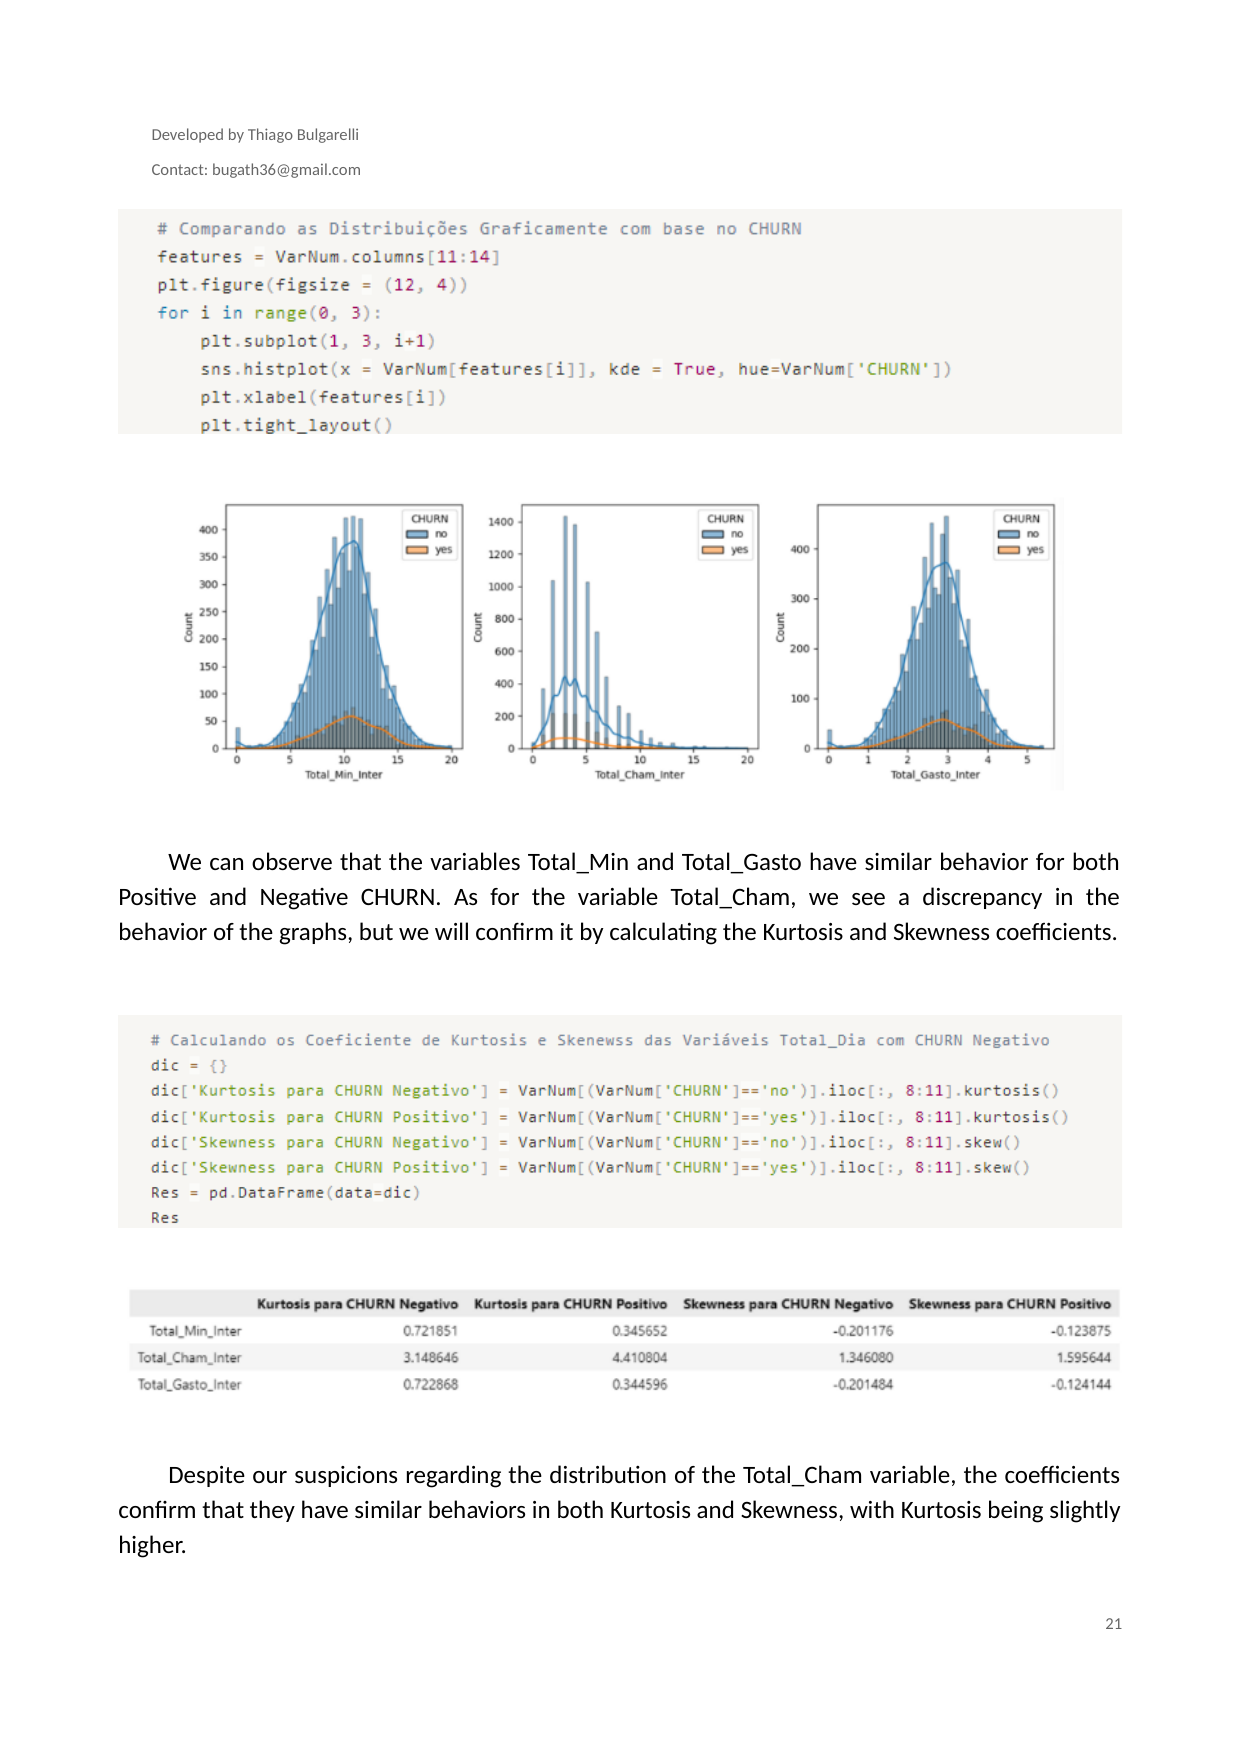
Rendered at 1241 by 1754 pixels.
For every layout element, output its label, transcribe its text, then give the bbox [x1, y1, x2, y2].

picture [118, 1015, 1123, 1228]
picture [174, 490, 1064, 793]
text We can observe that the variables Total_Min and Total_Gasto have similar behavior for both Positive and Negative CHURN. As for the variable Total_Cham, we see a discrepancy in the behavior of the graphs, but we will confirm it by calculating the Kurtosis and Skewness coefficients. [118, 846, 1122, 947]
picture [118, 1282, 1123, 1406]
picture [118, 209, 1123, 434]
text Despite our suspicions regarding the distribution of the Total_Cham variable, the coefficients confirm that they have similar behaviors in both Kurtosis and Skewness, with Kurtosis being slightly higher. [118, 1459, 1122, 1560]
